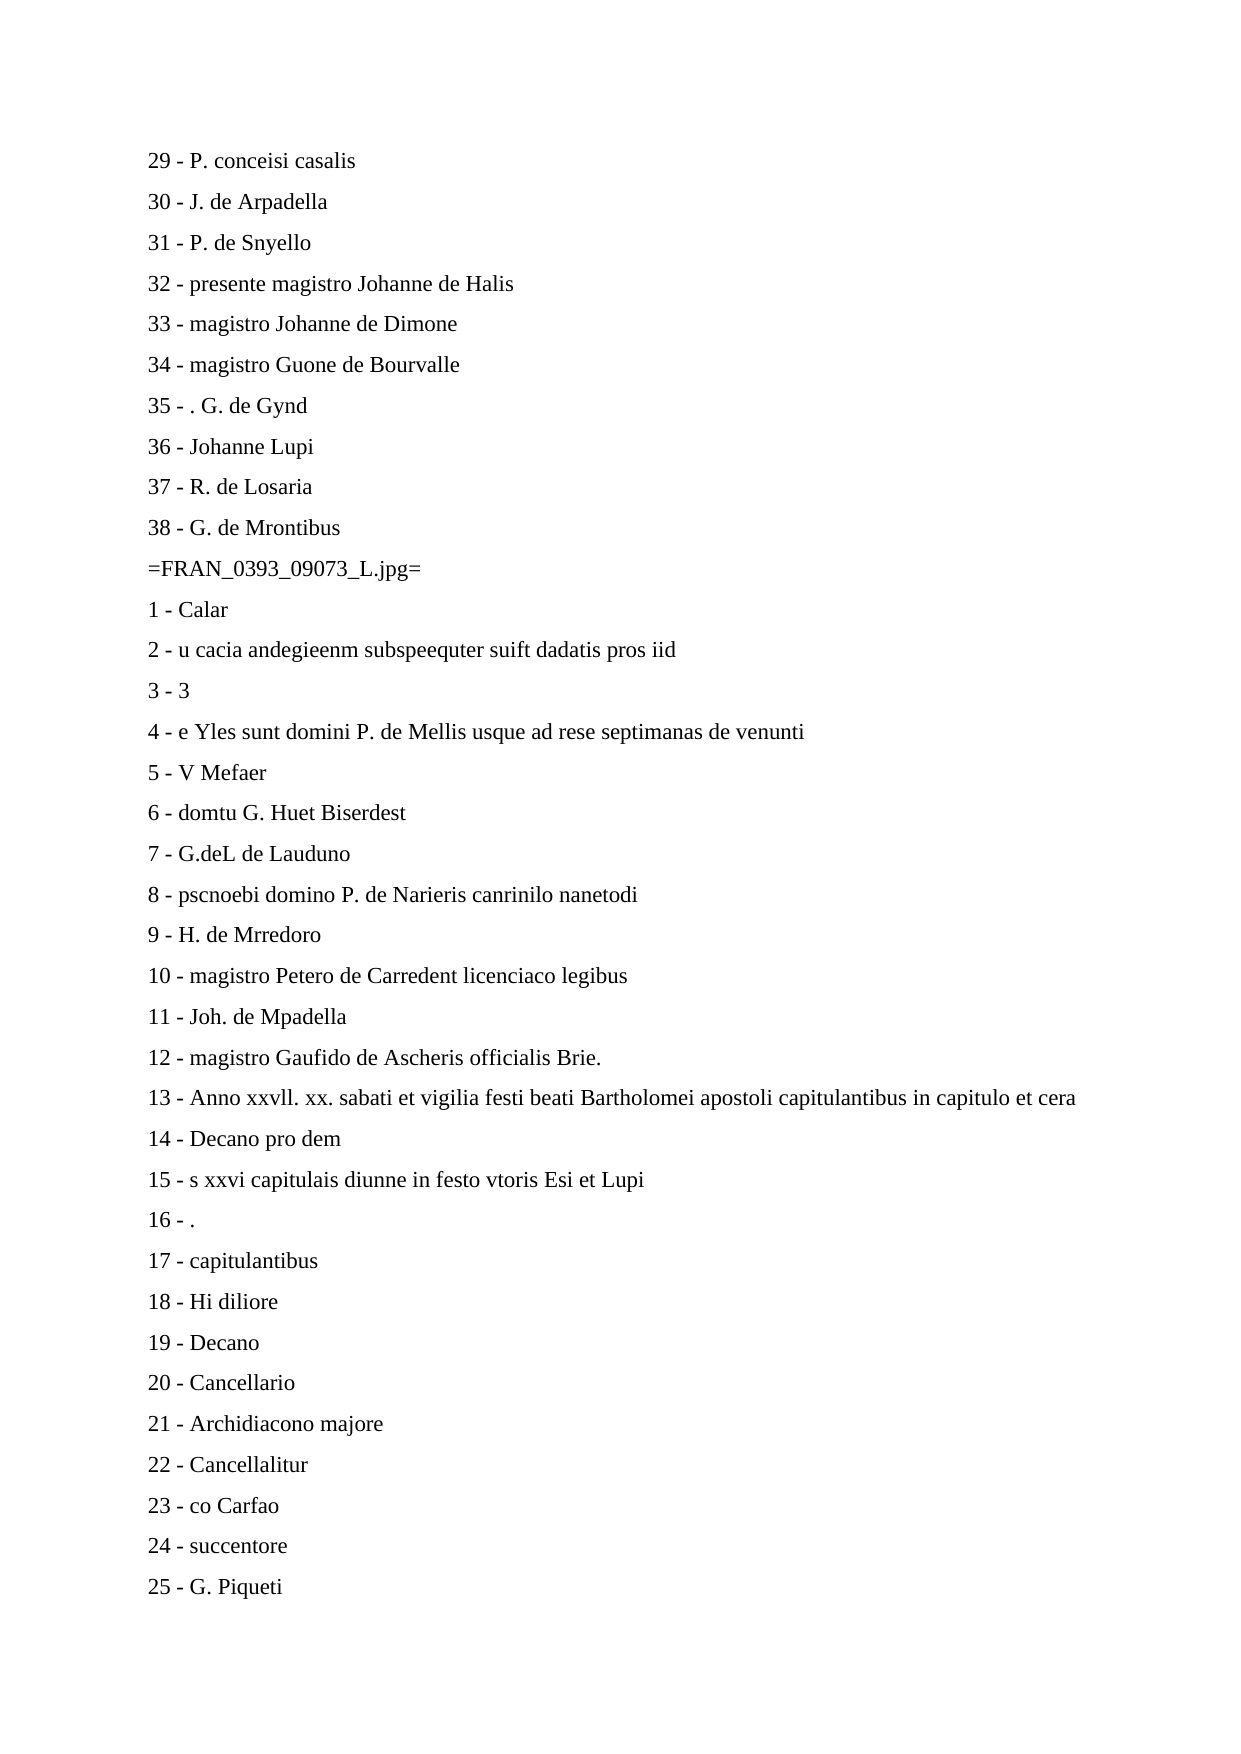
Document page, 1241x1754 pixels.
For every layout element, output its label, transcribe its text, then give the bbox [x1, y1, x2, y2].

text 29 - P. conceisi casalis [148, 148, 1093, 174]
text 13 - Anno xxvll. xx. sabati et vigilia festi beati Bartholomei apostoli capitulantibus in capitulo et cera [148, 1084, 1093, 1111]
text 12 - magistro Gaufido de Ascheris officialis Brie. [148, 1044, 1093, 1070]
text 10 - magistro Petero de Carredent licenciaco legibus [148, 962, 1093, 988]
text 18 - Hi diliore [148, 1288, 1093, 1314]
text 34 - magistro Guone de Bourvalle [148, 351, 1093, 378]
text 3 - 3 [148, 677, 1093, 703]
text 14 - Decano pro dem [148, 1125, 1093, 1151]
text 9 - H. de Mrredoro [148, 921, 1093, 948]
text 35 - . G. de Gynd [148, 392, 1093, 418]
text 1 - Calar [148, 596, 1093, 622]
text 31 - P. de Snyello [148, 229, 1093, 255]
text 21 - Archidiacono majore [148, 1410, 1093, 1437]
text 6 - domtu G. Huet Biserdest [148, 799, 1093, 826]
text 36 - Johanne Lupi [148, 433, 1093, 459]
text 4 - e Yles sunt domini P. de Mellis usque ad rese septimanas de venunti [148, 718, 1093, 744]
text 24 - succentore [148, 1532, 1093, 1559]
text 19 - Decano [148, 1329, 1093, 1355]
text =FRAN_0393_09073_L.jpg= [148, 555, 1093, 581]
text 16 - . [148, 1207, 1093, 1233]
text 25 - G. Piqueti [148, 1573, 1093, 1599]
text 2 - u cacia andegieenm subspeequter suift dadatis pros iid [148, 636, 1093, 663]
text 38 - G. de Mrontibus [148, 514, 1093, 541]
text 7 - G.deL de Lauduno [148, 840, 1093, 866]
text 17 - capitulantibus [148, 1247, 1093, 1274]
text 23 - co Carfao [148, 1492, 1093, 1518]
text 11 - Joh. de Mpadella [148, 1003, 1093, 1029]
text 15 - s xxvi capitulais diunne in festo vtoris Esi et Lupi [148, 1166, 1093, 1192]
text 32 - presente magistro Johanne de Halis [148, 270, 1093, 296]
text 33 - magistro Johanne de Dimone [148, 311, 1093, 337]
text 5 - V Mefaer [148, 758, 1093, 785]
text 37 - R. de Losaria [148, 473, 1093, 500]
text 8 - pscnoebi domino P. de Narieris canrinilo nanetodi [148, 881, 1093, 907]
text 30 - J. de Arpadella [148, 188, 1093, 215]
text 20 - Cancellario [148, 1369, 1093, 1396]
text 22 - Cancellalitur [148, 1451, 1093, 1477]
